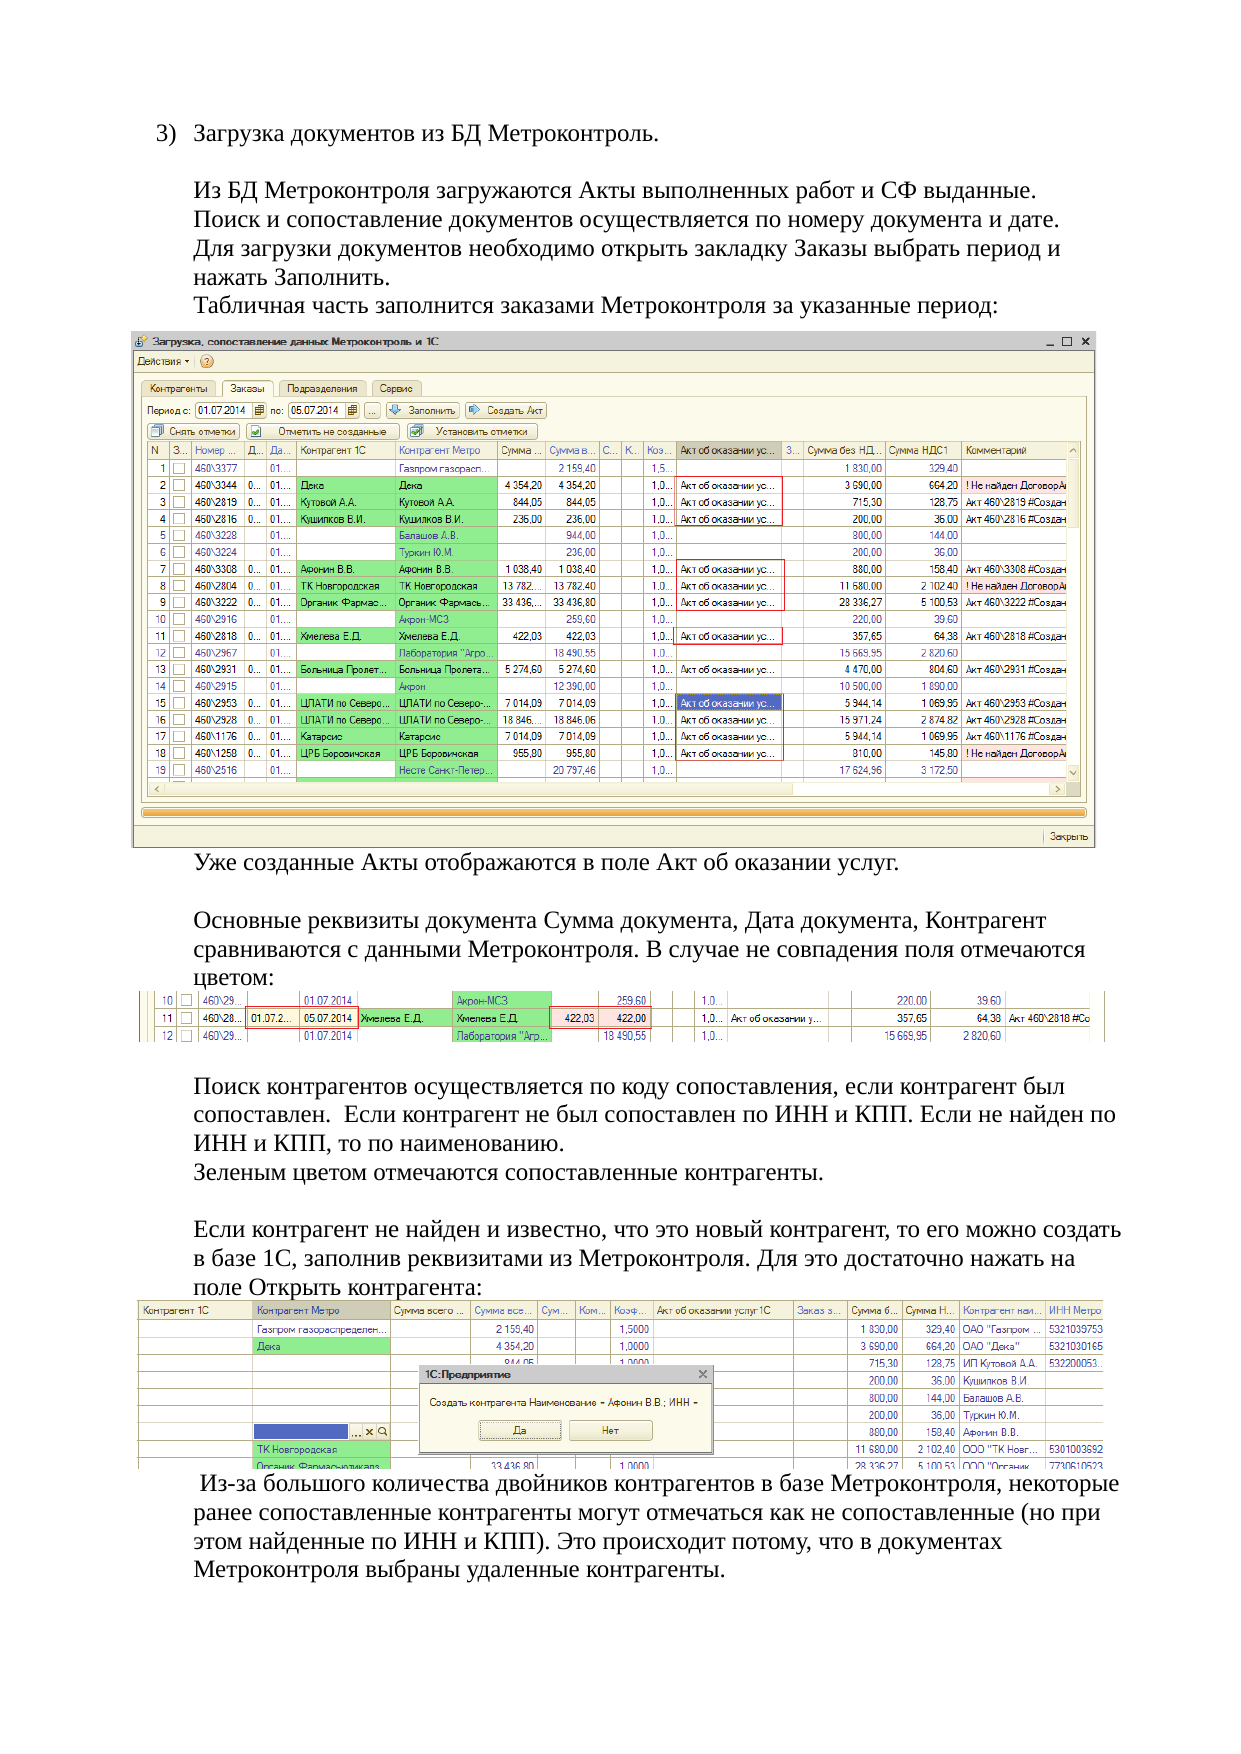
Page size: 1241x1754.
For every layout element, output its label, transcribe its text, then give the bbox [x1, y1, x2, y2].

list Загрузка документов из БД Метроконтроль. [156, 118, 1122, 147]
list Из БД Метроконтроля загружаются Акты выполненных работ и СФ выданные. Поиск и сопоставление документов осуществляется по номеру документа и дате. Для загрузки документов необходимо открыть закладку Заказы выбрать период и нажать Заполнить. Табличная часть заполнится заказами Метроконтроля за указанные период: [156, 176, 1122, 319]
list Из-за большого количества двойников контрагентов в базе Метроконтроля, некоторые ранее сопоставленные контрагенты могут отмечаться как не сопоставленные (но при этом найденные по ИНН и КПП). Это происходит потому, что в документах Метроконтроля выбраны удаленные контрагенты. [156, 1301, 1122, 1612]
list Поиск контрагентов осуществляется по коду сопоставления, если контрагент был сопоставлен. Если контрагент не был сопоставлен по ИНН и КПП. Если не найден по ИНН и КПП, то по наименованию. Зеленым цветом отмечаются сопоставленные контрагенты. Если контрагент не найден и известно, что это новый контрагент, то его можно создать в базе 1С, заполнив реквизитами из Метроконтроля. Для это достаточно нажать на поле Открыть контрагента: [156, 1071, 1122, 1301]
list Уже созданные Акты отображаются в поле Акт об оказании услуг. Основные реквизиты документа Сумма документа, Дата документа, Контрагент сравниваются с данными Метроконтроля. В случае не совпадения поля отмечаются цветом: [156, 319, 1122, 1071]
